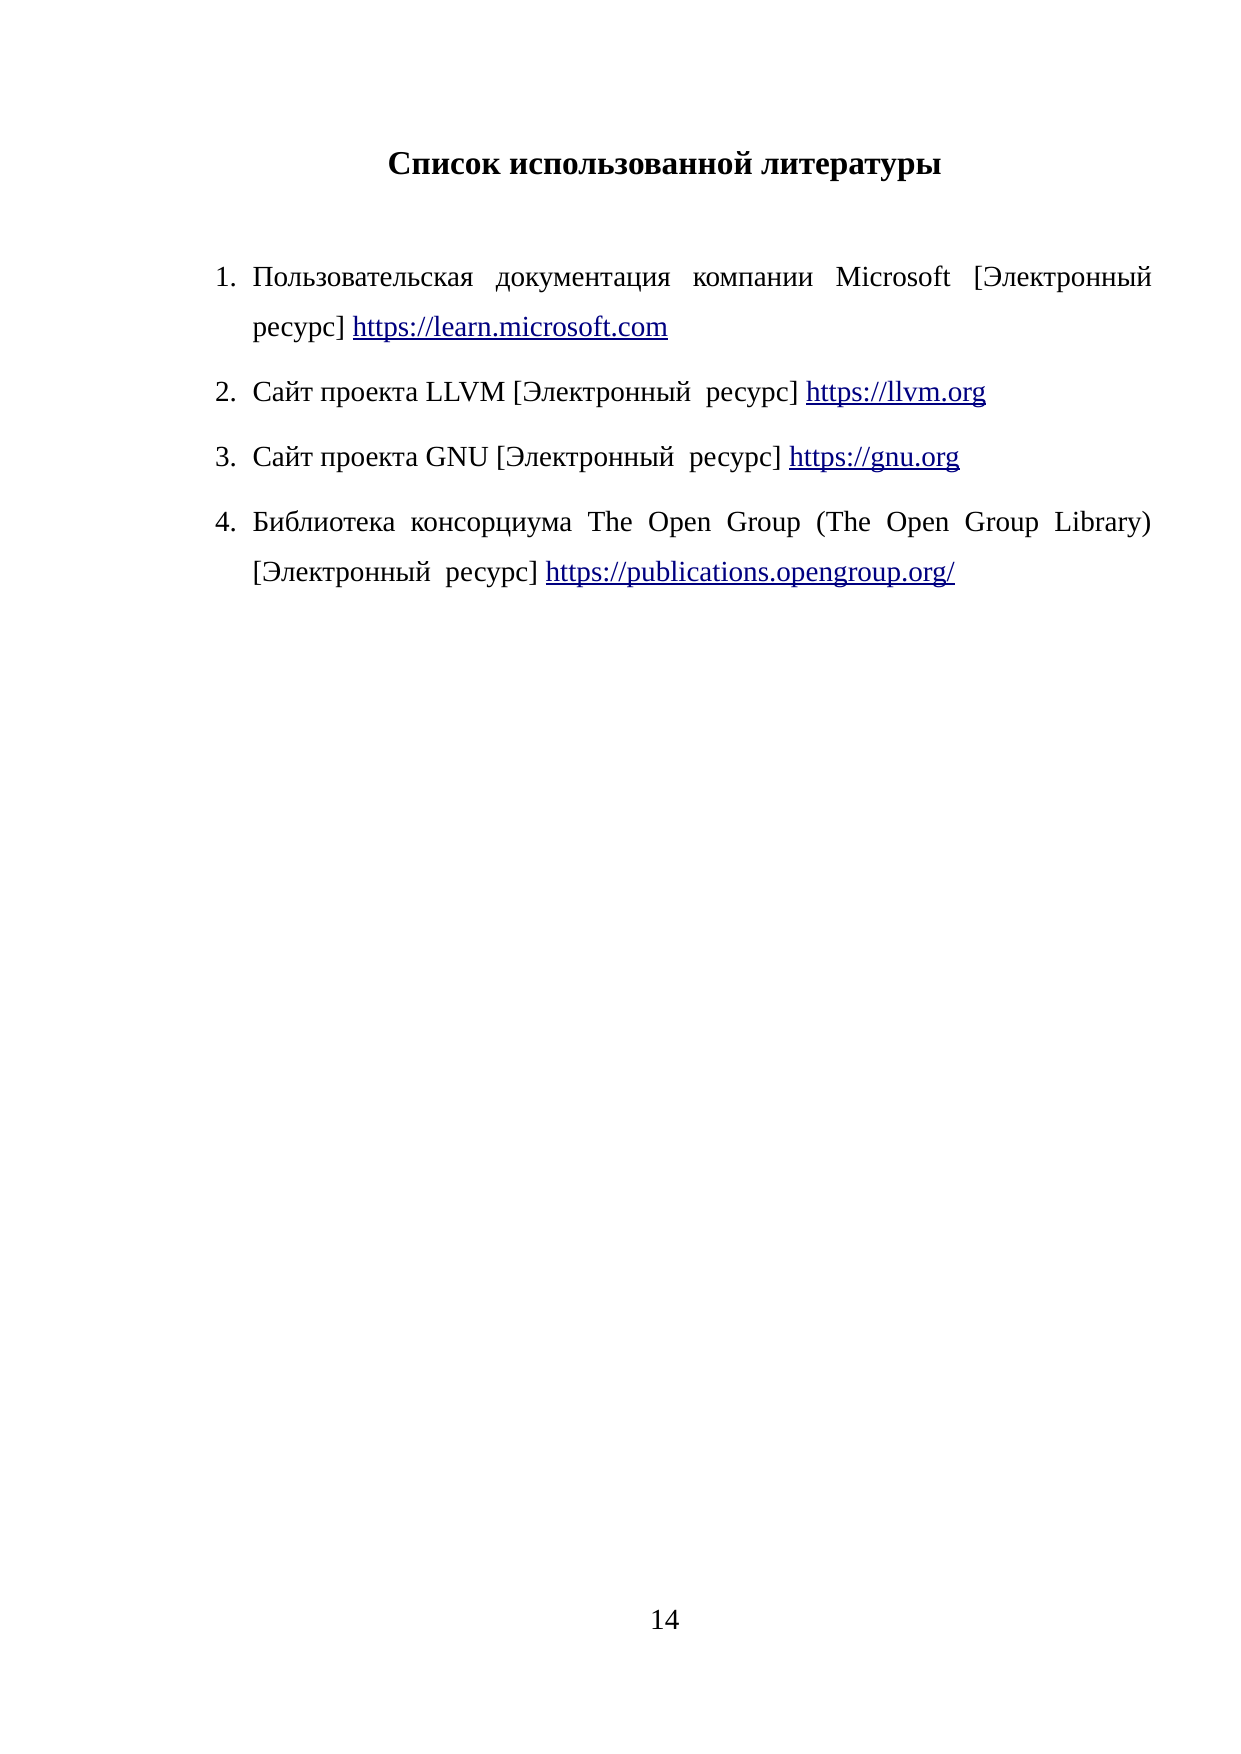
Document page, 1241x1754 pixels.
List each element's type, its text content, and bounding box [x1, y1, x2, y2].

subtitle Список использованной литературы [177, 143, 1152, 181]
list Библиотека консорциума The Open Group (The Open Group Library) [Электронный ресурс] https://publications.opengroup.org/ [215, 504, 1152, 588]
list Пользовательская документация компании Microsoft [Электронный ресурс] https://learn.microsoft.com [215, 259, 1152, 343]
list Сайт проекта LLVM [Электронный ресурс] https://llvm.org [215, 374, 1152, 408]
list Сайт проекта GNU [Электронный ресурс] https://gnu.org [215, 439, 1152, 472]
